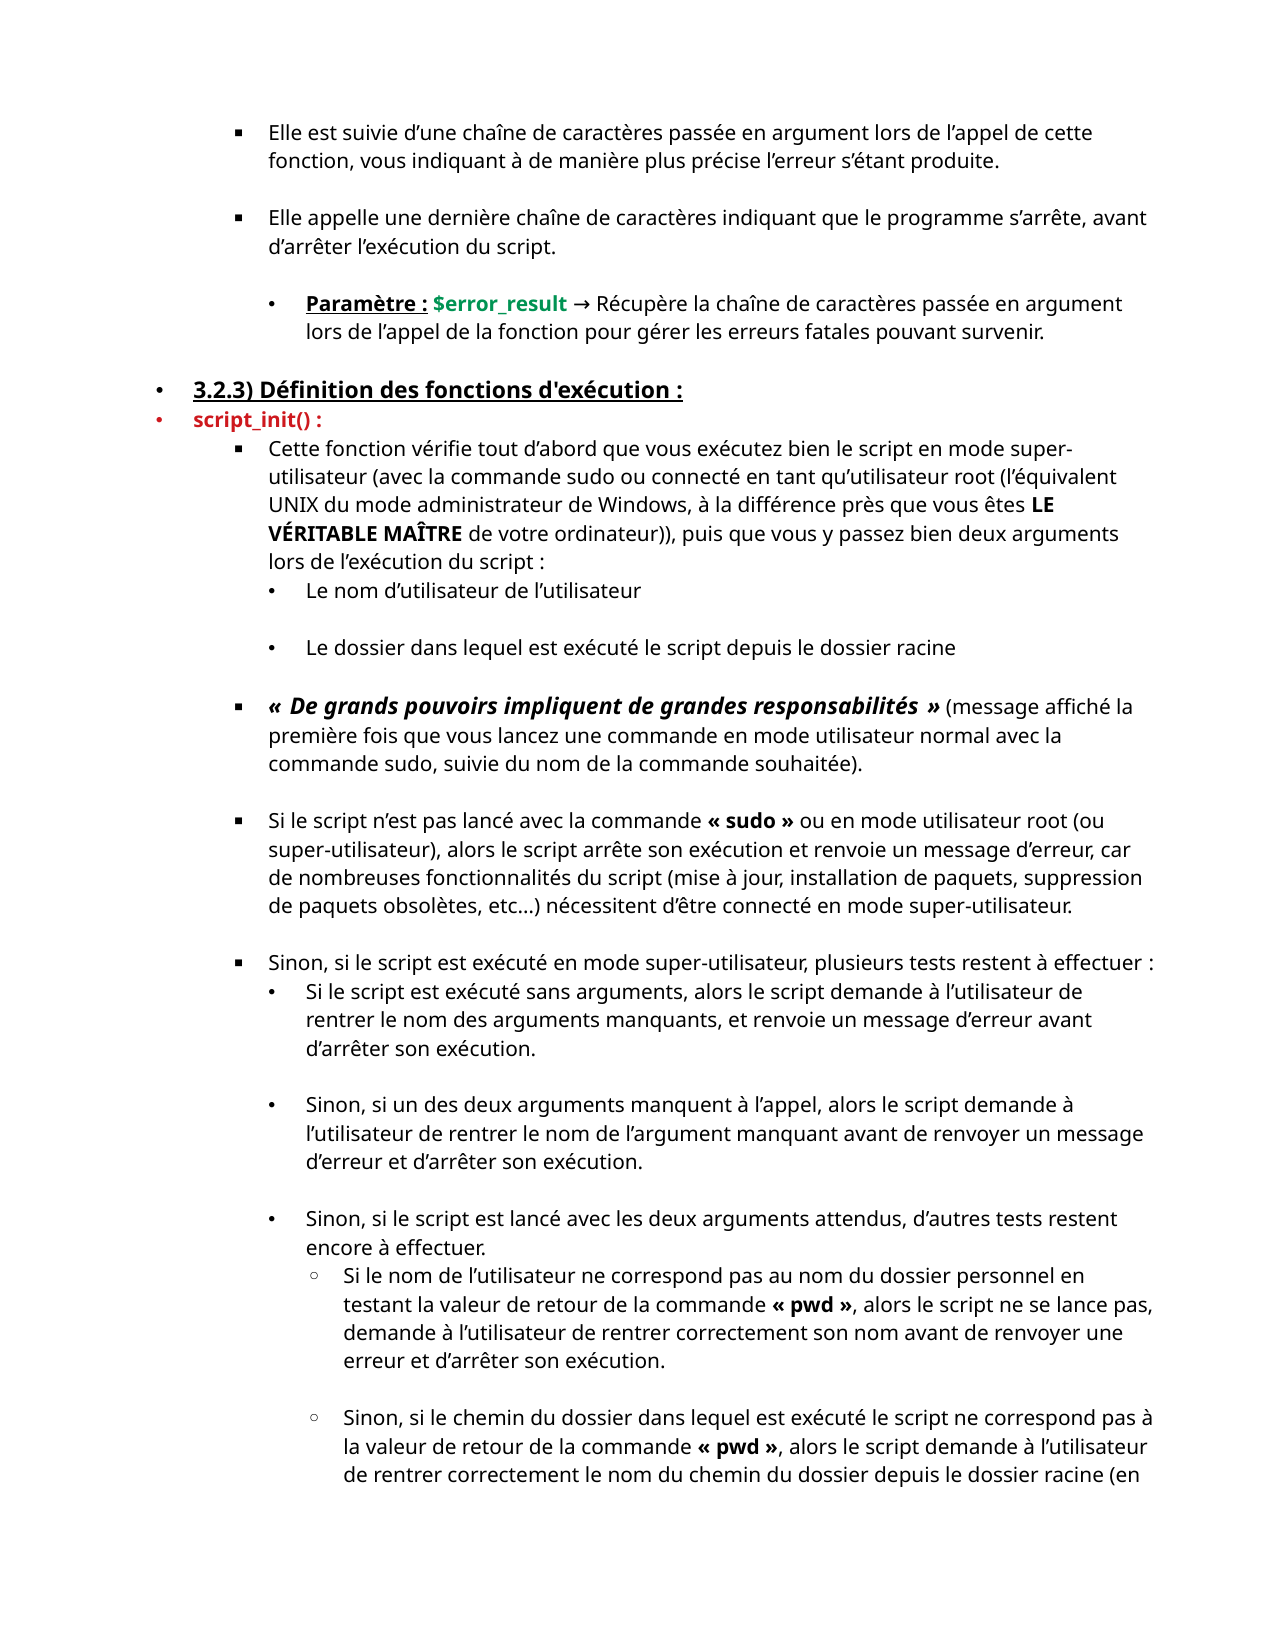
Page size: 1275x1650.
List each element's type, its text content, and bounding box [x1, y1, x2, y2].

list Le nom d’utilisateur de l’utilisateur [268, 576, 1157, 604]
list 3.2.3) Définition des fonctions d'exécution : [156, 374, 1157, 405]
list « De grands pouvoirs impliquent de grandes responsabilités » (message affiché la première fois que vous lancez une commande en mode utilisateur normal avec la commande sudo, suivie du nom de la commande souhaitée). [231, 690, 1157, 778]
list Elle appelle une dernière chaîne de caractères indiquant que le programme s’arrête, avant d’arrêter l’exécution du script. [231, 203, 1157, 260]
list Sinon, si le chemin du dossier dans lequel est exécuté le script ne correspond pas à la valeur de retour de la commande « pwd », alors le script demande à l’utilisateur de rentrer correctement le nom du chemin du dossier depuis le dossier racine (en [306, 1403, 1157, 1489]
list Elle est suivie d’une chaîne de caractères passée en argument lors de l’appel de cette fonction, vous indiquant à de manière plus précise l’erreur s’étant produite. [231, 118, 1157, 175]
list Sinon, si le script est lancé avec les deux arguments attendus, d’autres tests restent encore à effectuer. [268, 1204, 1157, 1261]
list Cette fonction vérifie tout d’abord que vous exécutez bien le script en mode super-utilisateur (avec la commande sudo ou connecté en tant qu’utilisateur root (l’équivalent UNIX du mode administrateur de Windows, à la différence près que vous êtes LE VÉRITABLE MAÎTRE de votre ordinateur)), puis que vous y passez bien deux arguments lors de l’exécution du script : [231, 434, 1157, 576]
list script_init() : [156, 405, 1157, 434]
list Paramètre : $error_result → Récupère la chaîne de caractères passée en argument lors de l’appel de la fonction pour gérer les erreurs fatales pouvant survenir. [268, 289, 1157, 346]
list Si le script n’est pas lancé avec la commande « sudo » ou en mode utilisateur root (ou super-utilisateur), alors le script arrête son exécution et renvoie un message d’erreur, car de nombreuses fonctionnalités du script (mise à jour, installation de paquets, suppression de paquets obsolètes, etc…) nécessitent d’être connecté en mode super-utilisateur. [231, 806, 1157, 920]
list Si le script est exécuté sans arguments, alors le script demande à l’utilisateur de rentrer le nom des arguments manquants, et renvoie un message d’erreur avant d’arrêter son exécution. [268, 977, 1157, 1062]
list Sinon, si un des deux arguments manquent à l’appel, alors le script demande à l’utilisateur de rentrer le nom de l’argument manquant avant de renvoyer un message d’erreur et d’arrêter son exécution. [268, 1091, 1157, 1176]
list Le dossier dans lequel est exécuté le script depuis le dossier racine [268, 633, 1157, 661]
list Si le nom de l’utilisateur ne correspond pas au nom du dossier personnel en testant la valeur de retour de la commande « pwd », alors le script ne se lance pas, demande à l’utilisateur de rentrer correctement son nom avant de renvoyer une erreur et d’arrêter son exécution. [306, 1261, 1157, 1375]
list Sinon, si le script est exécuté en mode super-utilisateur, plusieurs tests restent à effectuer : [231, 948, 1157, 977]
